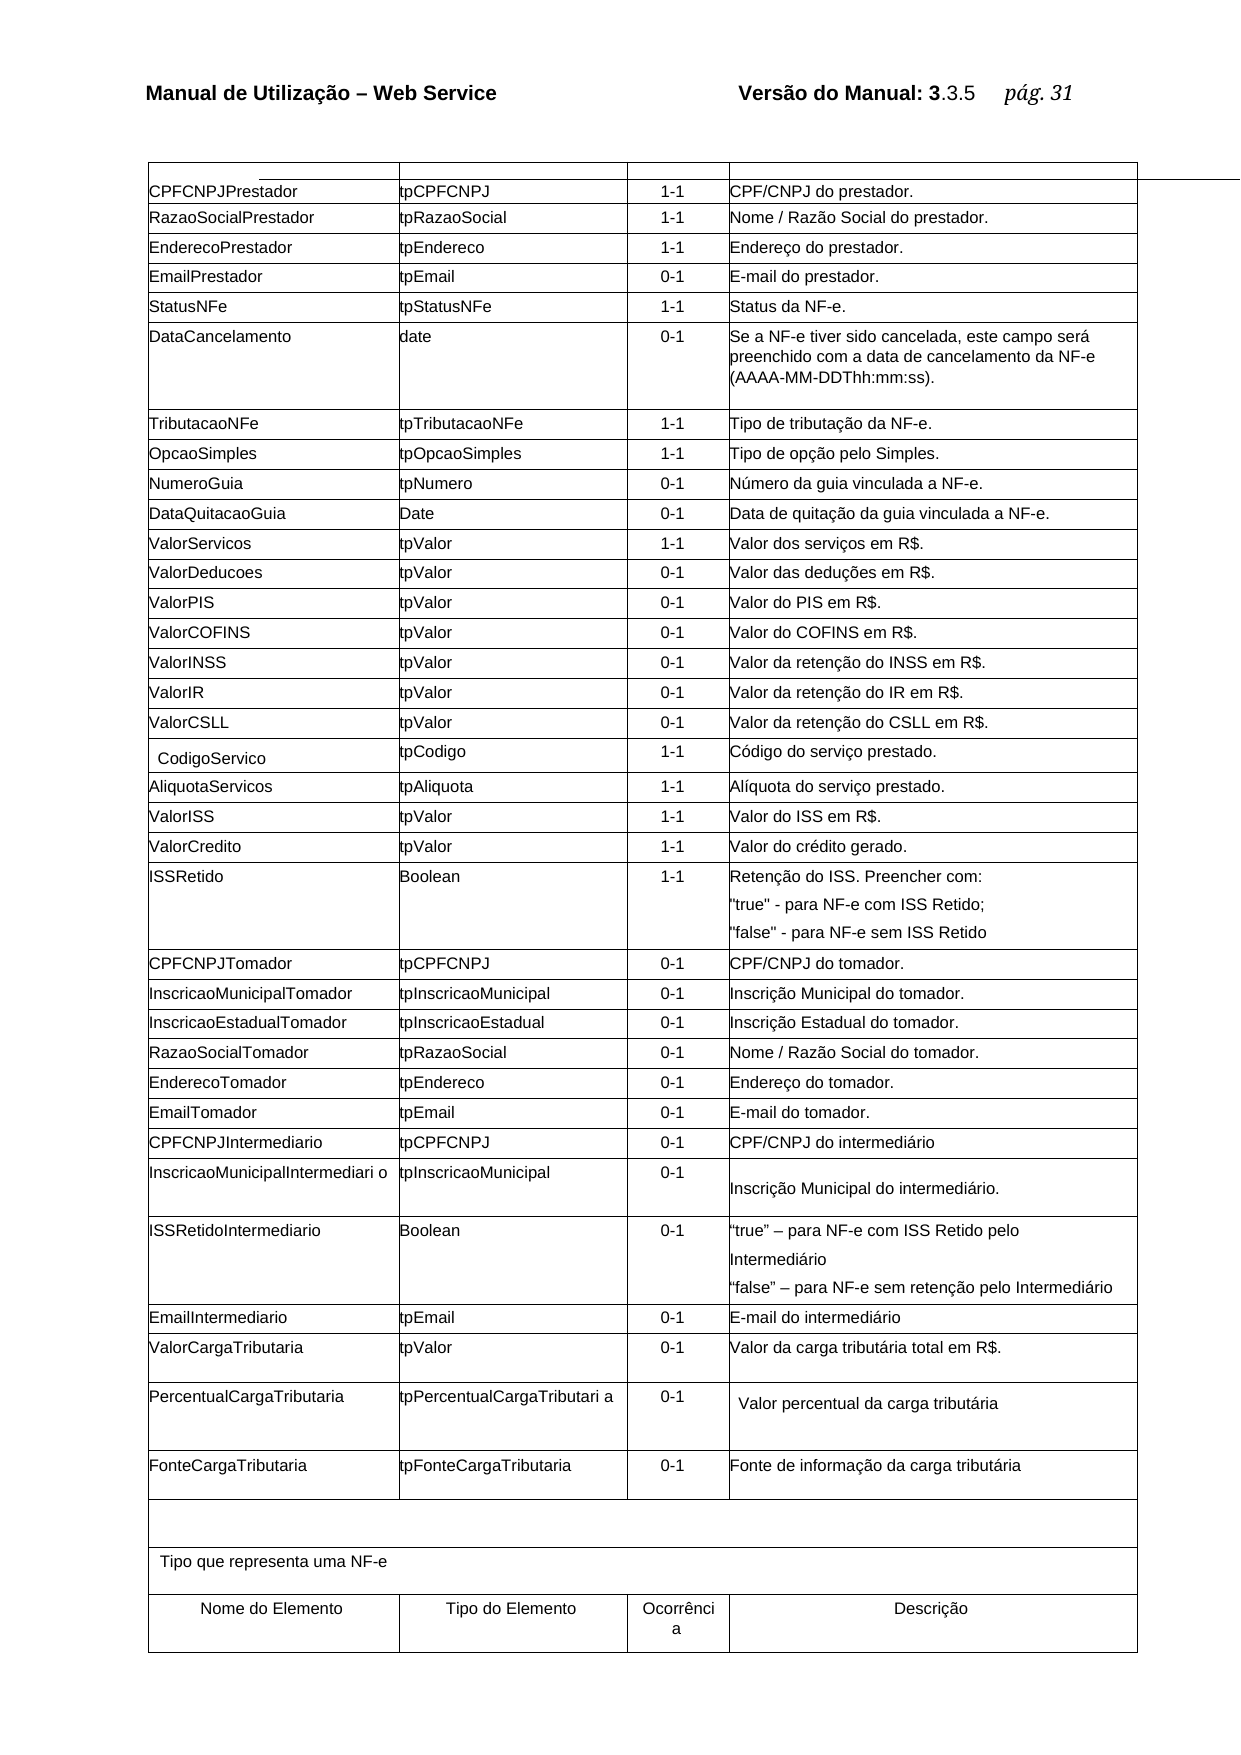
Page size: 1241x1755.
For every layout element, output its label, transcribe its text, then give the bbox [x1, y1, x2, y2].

table_cell Inscrição Estadual do tomador. [730, 1010, 1137, 1038]
table_cell OpcaoSimples [149, 440, 399, 469]
table_cell ISSRetidoIntermediario [149, 1217, 399, 1303]
table_cell tpCPFCNPJ [400, 950, 627, 979]
table_cell InscricaoMunicipalTomador [149, 980, 399, 1008]
table_cell Valor percentual da carga tributária [730, 1383, 1137, 1450]
table_cell Nome / Razão Social do prestador. [730, 204, 1137, 233]
table_cell Valor do crédito gerado. [730, 833, 1137, 862]
table_cell Descrição [730, 1595, 1137, 1652]
table_cell 0-1 [628, 470, 729, 499]
table_cell tpValor [400, 560, 627, 588]
table_cell tpNumero [400, 470, 627, 499]
table_cell CPF/CNPJ do prestador. [730, 180, 1137, 203]
table_cell tpEmail [400, 264, 627, 292]
table_cell 1-1 [628, 773, 729, 802]
table_cell EmailIntermediario [149, 1305, 399, 1333]
table_cell 0-1 [628, 619, 729, 648]
table_cell ValorDeducoes [149, 560, 399, 588]
table_cell Nome do Elemento [149, 1595, 399, 1652]
table_cell 1-1 [628, 180, 729, 203]
table_cell tpValor [400, 709, 627, 737]
table_cell 1-1 [628, 863, 729, 949]
table_cell tpCodigo [400, 739, 627, 772]
table_cell 1-1 [628, 204, 729, 233]
table_cell tpOpcaoSimples [400, 440, 627, 469]
table_cell tpInscricaoMunicipal [400, 980, 627, 1008]
table_cell tpEndereco [400, 234, 627, 262]
table_cell tpRazaoSocial [400, 204, 627, 233]
table_cell pNFe [628, 1500, 729, 1547]
table_cell 0-1 [628, 709, 729, 737]
table_cell 0-1 [628, 1099, 729, 1128]
table_cell ValorPIS [149, 589, 399, 618]
table_cell tpValor [400, 649, 627, 678]
table_cell [400, 163, 627, 179]
table_cell ValorIR [149, 679, 399, 708]
table_cell Retenção do ISS. Preencher com: "true" - para NF-e com ISS Retido; "false" - para NF-e sem ISS Retido [730, 863, 1137, 949]
table_cell Nome / Razão Social do tomador. [730, 1039, 1137, 1068]
table_cell Tipo do Elemento [400, 1595, 627, 1652]
table_cell Tipo que representa uma NF-e [149, 1548, 399, 1594]
table_cell Data de quitação da guia vinculada a NF-e. [730, 500, 1137, 529]
table_cell 1-1 [628, 440, 729, 469]
table_cell “true” – para NF-e com ISS Retido pelo Intermediário “false” – para NF-e sem retenção pelo Intermediário [730, 1217, 1137, 1303]
table_cell 1-1 [628, 530, 729, 558]
table_cell Date [400, 500, 627, 529]
table_cell [399, 1548, 627, 1594]
table_cell 0-1 [628, 980, 729, 1008]
table_cell Valor do COFINS em R$. [730, 619, 1137, 648]
table_cell 0-1 [628, 1039, 729, 1068]
table_cell tpRazaoSocial [400, 1039, 627, 1068]
table_cell 0-1 [628, 1010, 729, 1038]
table_cell 0-1 [628, 1069, 729, 1098]
table_cell Inscrição Municipal do intermediário. [730, 1159, 1137, 1216]
table_cell tpValor [400, 833, 627, 862]
table_cell t [399, 1500, 627, 1547]
table_cell EmailTomador [149, 1099, 399, 1128]
table_cell ValorCOFINS [149, 619, 399, 648]
table_cell Valor do PIS em R$. [730, 589, 1137, 618]
table_cell AliquotaServicos [149, 773, 399, 802]
table_cell Valor dos serviços em R$. [730, 530, 1137, 558]
table_cell [730, 163, 1137, 179]
table_cell 0-1 [628, 1383, 729, 1450]
table_cell EnderecoTomador [149, 1069, 399, 1098]
table_cell tpValor [400, 1334, 627, 1382]
table_cell date [400, 323, 627, 409]
table_cell 1-1 [628, 833, 729, 862]
table_cell Valor das deduções em R$. [730, 560, 1137, 588]
table_cell tpCPFCNPJ [400, 1129, 627, 1158]
table_cell [729, 1500, 1137, 1547]
table_cell Valor da retenção do IR em R$. [730, 679, 1137, 708]
table_cell [149, 1500, 399, 1547]
table_cell Fonte de informação da carga tributária [730, 1451, 1137, 1499]
table_cell 0-1 [628, 1305, 729, 1333]
table_cell tpEmail [400, 1099, 627, 1128]
table_cell tpStatusNFe [400, 293, 627, 322]
table_cell DataCancelamento [149, 323, 399, 409]
table_cell DataQuitacaoGuia [149, 500, 399, 529]
table_cell Ocorrênci a [628, 1595, 729, 1652]
table_cell EnderecoPrestador [149, 234, 399, 262]
table_cell tpFonteCargaTributaria [400, 1451, 627, 1499]
table_cell RazaoSocialTomador [149, 1039, 399, 1068]
table_cell 0-1 [628, 1451, 729, 1499]
table_cell Endereço do tomador. [730, 1069, 1137, 1098]
table_cell CPFCNPJTomador [149, 950, 399, 979]
table_cell Valor da retenção do INSS em R$. [730, 649, 1137, 678]
table_cell tpPercentualCargaTributari a [400, 1383, 627, 1450]
table_cell 1-1 [628, 803, 729, 832]
table_cell 0-1 [628, 323, 729, 409]
table_cell Status da NF-e. [730, 293, 1137, 322]
table_cell 0-1 [628, 560, 729, 588]
table_cell [628, 1548, 729, 1594]
table_cell E-mail do prestador. [730, 264, 1137, 292]
table_cell Boolean [400, 863, 627, 949]
table_cell NumeroGuia [149, 470, 399, 499]
table_cell Alíquota do serviço prestado. [730, 773, 1137, 802]
table_cell PercentualCargaTributaria [149, 1383, 399, 1450]
table_cell E-mail do tomador. [730, 1099, 1137, 1128]
table_cell tpInscricaoEstadual [400, 1010, 627, 1038]
table_cell Valor da carga tributária total em R$. [730, 1334, 1137, 1382]
table_cell 1-1 [628, 293, 729, 322]
table_cell Endereço do prestador. [730, 234, 1137, 262]
table_cell ValorCargaTributaria [149, 1334, 399, 1382]
table_cell ISSRetido [149, 863, 399, 949]
table_cell tpAliquota [400, 773, 627, 802]
table_cell tpInscricaoMunicipal [400, 1159, 627, 1216]
table_cell tpEmail [400, 1305, 627, 1333]
table_cell 0-1 [628, 589, 729, 618]
table_cell 0-1 [628, 264, 729, 292]
table_cell 0-1 [628, 1217, 729, 1303]
table_cell Tipo de opção pelo Simples. [730, 440, 1137, 469]
table_cell TributacaoNFe [149, 410, 399, 439]
table_cell InscricaoMunicipalIntermediari o [149, 1159, 399, 1216]
table_cell tpEndereco [400, 1069, 627, 1098]
table_cell 0-1 [628, 1129, 729, 1158]
table_cell EmailPrestador [149, 264, 399, 292]
table_cell 1-1 [628, 739, 729, 772]
table_cell ValorISS [149, 803, 399, 832]
table_cell Número da guia vinculada a NF-e. [730, 470, 1137, 499]
table_cell ValorINSS [149, 649, 399, 678]
table_cell E-mail do intermediário [730, 1305, 1137, 1333]
table_cell 0-1 [628, 1159, 729, 1216]
table_cell tpValor [400, 589, 627, 618]
table_cell tpValor [400, 619, 627, 648]
table_cell tpValor [400, 530, 627, 558]
table_cell ValorCSLL [149, 709, 399, 737]
table_cell Boolean [400, 1217, 627, 1303]
table_cell Tipo de tributação da NF-e. [730, 410, 1137, 439]
table_cell CPF/CNPJ do intermediário [730, 1129, 1137, 1158]
table_cell RazaoSocialPrestador [149, 204, 399, 233]
table_cell CPFCNPJPrestador [149, 163, 399, 203]
table_cell CPFCNPJIntermediario [149, 1129, 399, 1158]
table_cell 0-1 [628, 500, 729, 529]
table_cell 1-1 [628, 234, 729, 262]
table_cell Valor da retenção do CSLL em R$. [730, 709, 1137, 737]
table_cell 0-1 [628, 679, 729, 708]
table_cell 0-1 [628, 649, 729, 678]
table_cell FonteCargaTributaria [149, 1451, 399, 1499]
table_cell ValorCredito [149, 833, 399, 862]
table_cell [729, 1548, 1137, 1594]
table_cell tpTributacaoNFe [400, 410, 627, 439]
table_cell Inscrição Municipal do tomador. [730, 980, 1137, 1008]
table_cell CPF/CNPJ do tomador. [730, 950, 1137, 979]
table_cell tpValor [400, 803, 627, 832]
table_cell tpValor [400, 679, 627, 708]
table_cell CodigoServico [149, 739, 399, 772]
table_cell Se a NF-e tiver sido cancelada, este campo será preenchido com a data de cancelamento da NF-e (AAAA-MM-DDThh:mm:ss). [730, 323, 1137, 409]
table_cell 0-1 [628, 950, 729, 979]
table_cell ValorServicos [149, 530, 399, 558]
table_cell 0-1 [628, 1334, 729, 1382]
table_cell StatusNFe [149, 293, 399, 322]
table_cell Valor do ISS em R$. [730, 803, 1137, 832]
table_cell Código do serviço prestado. [730, 739, 1137, 772]
table_cell InscricaoEstadualTomador [149, 1010, 399, 1038]
table_cell [628, 163, 729, 179]
table_cell tpCPFCNPJ [400, 180, 627, 203]
table_cell 1-1 [628, 410, 729, 439]
